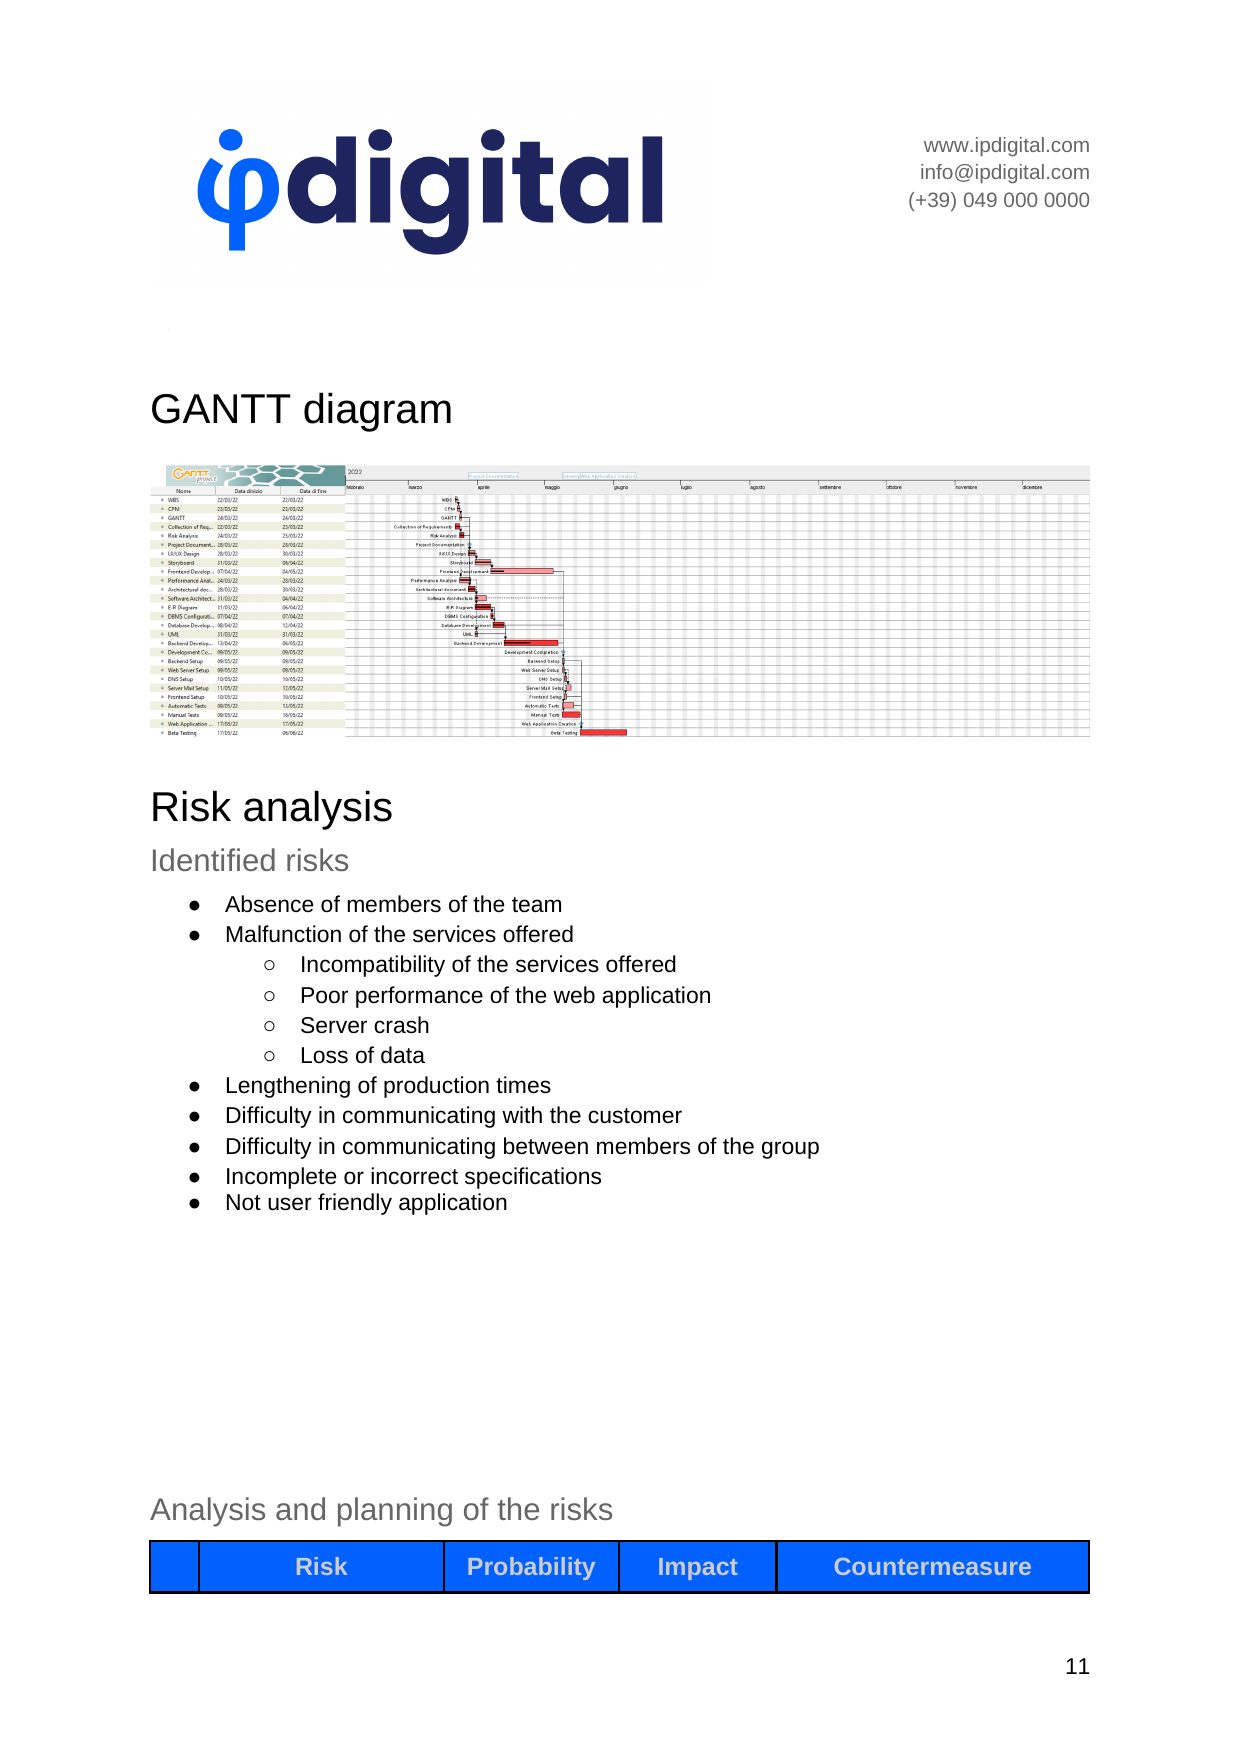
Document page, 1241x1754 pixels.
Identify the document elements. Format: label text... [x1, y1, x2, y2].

picture [153, 78, 709, 285]
subtitle Risk analysis [150, 782, 1090, 830]
list Difficulty in communicating between members of the group [187, 1133, 1090, 1159]
list Lengthening of production times [187, 1072, 1090, 1098]
list Server crash [262, 1012, 1090, 1038]
list Malfunction of the services offered [187, 921, 1090, 947]
list Incompatibility of the services offered [262, 951, 1090, 978]
subtitle Identified risks [150, 842, 1090, 878]
list Incomplete or incorrect specifications [187, 1163, 1090, 1189]
table_header Impact [620, 1542, 775, 1591]
table_header Countermeasure [778, 1542, 1088, 1591]
list Difficulty in communicating with the customer [187, 1102, 1090, 1129]
list Not user friendly application [187, 1189, 1090, 1216]
table_header Probability [445, 1542, 618, 1591]
list Poor performance of the web application [262, 982, 1090, 1008]
table_header Risk [200, 1542, 443, 1591]
list Loss of data [262, 1042, 1090, 1068]
picture [150, 445, 1091, 737]
subtitle GANTT diagram [150, 384, 1090, 432]
subtitle Analysis and planning of the risks [150, 1491, 1090, 1527]
list Absence of members of the team [187, 891, 1090, 917]
table_header [151, 1542, 198, 1591]
